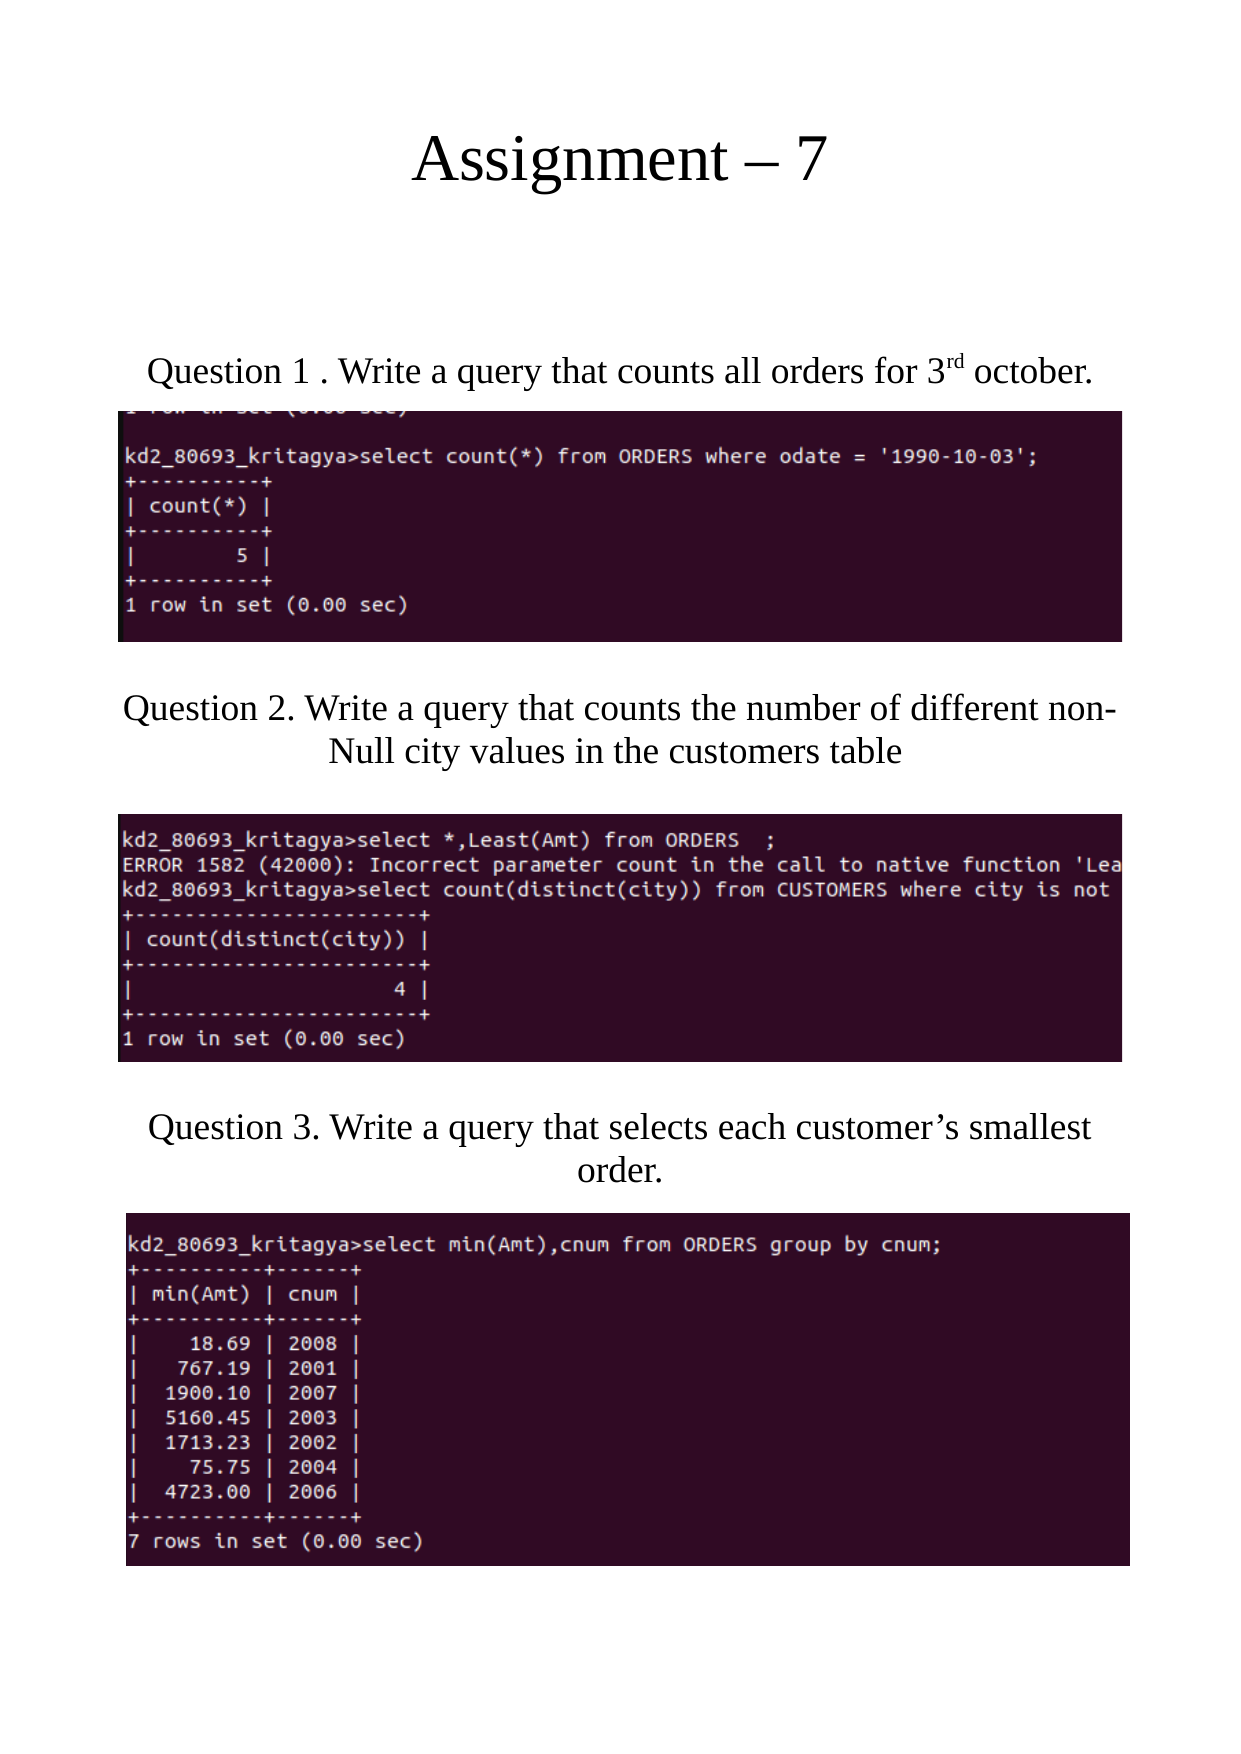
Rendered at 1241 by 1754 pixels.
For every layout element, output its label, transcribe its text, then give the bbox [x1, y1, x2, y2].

text Question 1 . Write a query that counts all orders for 3rd october. [118, 348, 1122, 391]
picture [126, 1213, 1130, 1566]
text Assignment – 7 [118, 118, 1122, 195]
text Question 3. Write a query that selects each customer’s smallest order. [118, 1104, 1122, 1191]
picture [118, 814, 1123, 1062]
picture [118, 411, 1123, 642]
text Question 2. Write a query that counts the number of different non-Null city values in the customers table [118, 685, 1122, 771]
